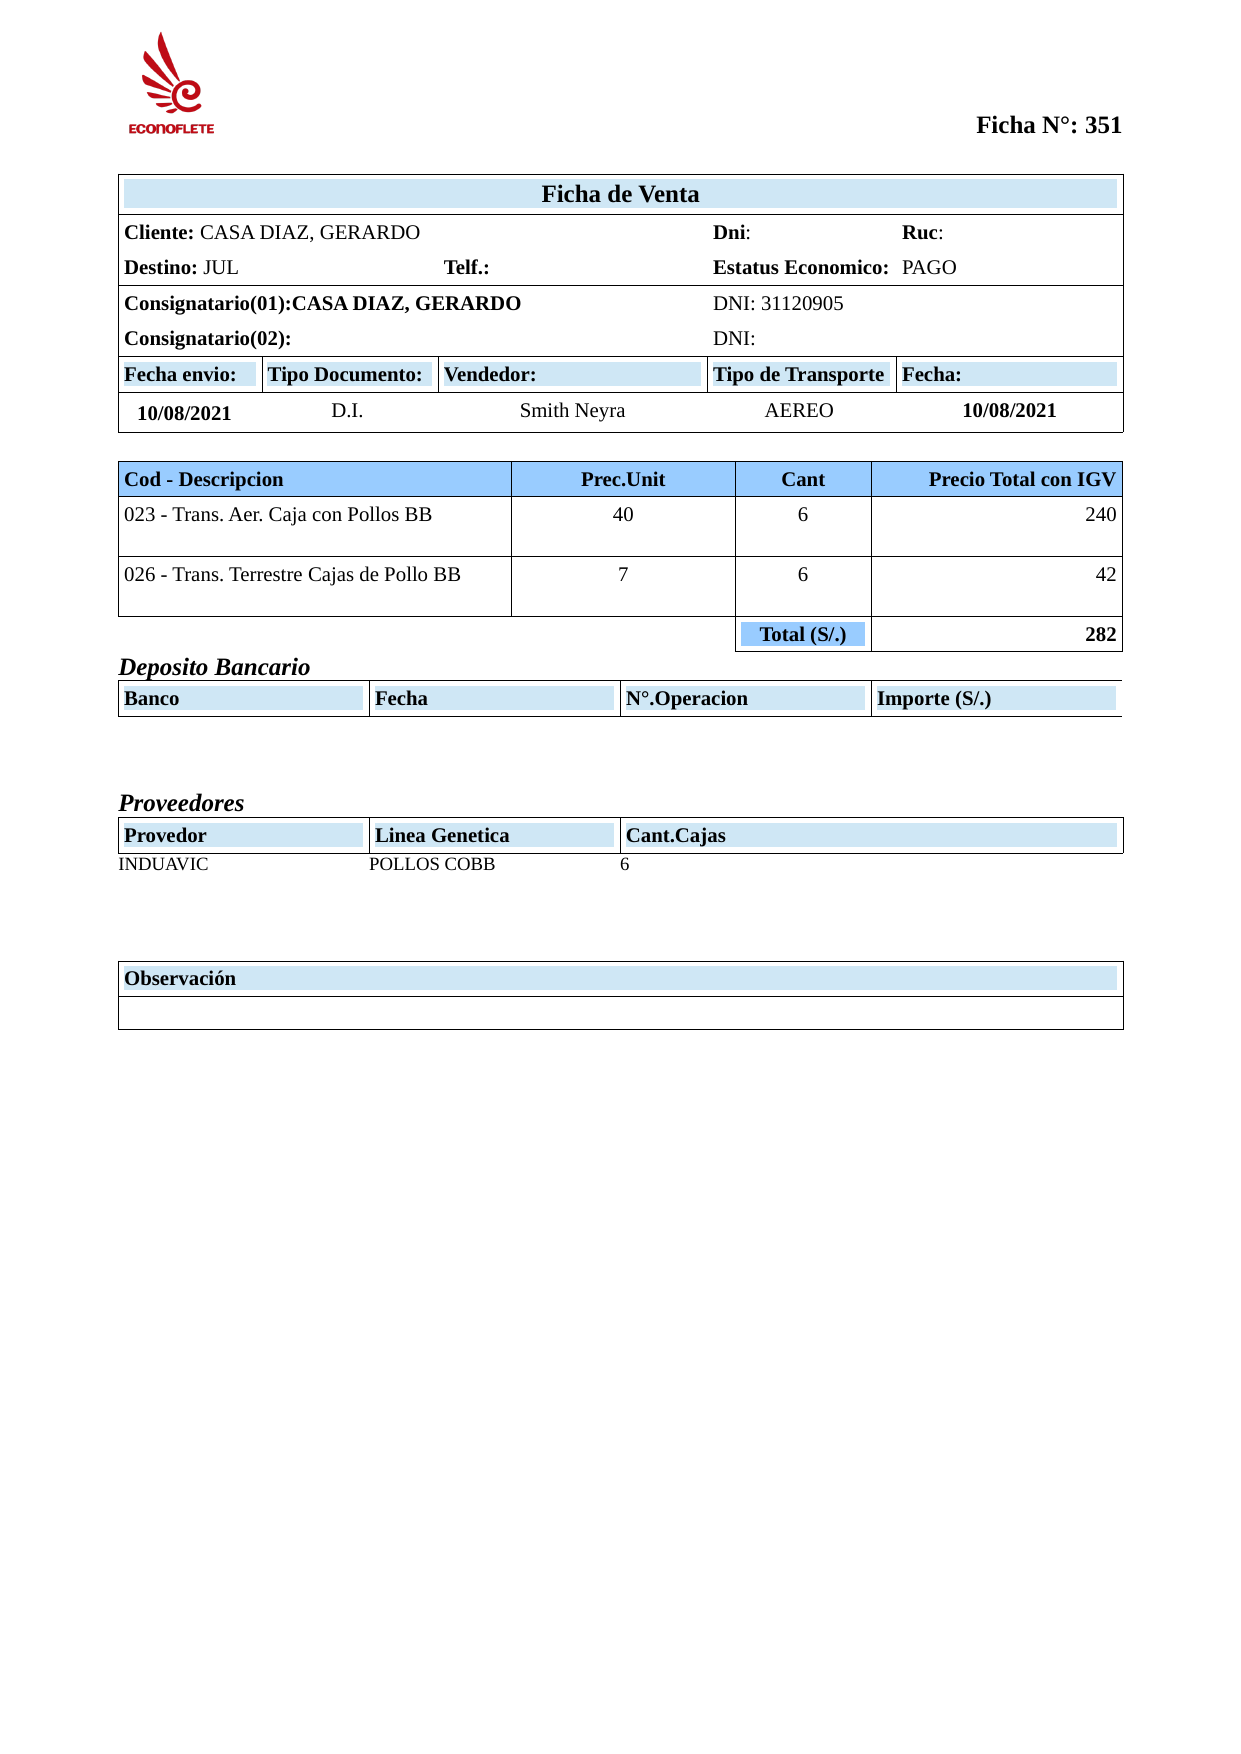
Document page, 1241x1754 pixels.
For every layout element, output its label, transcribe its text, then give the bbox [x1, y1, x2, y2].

table_cell 7 [512, 557, 735, 616]
table_cell [118, 717, 369, 740]
table_header Linea Genetica [370, 818, 620, 853]
table_cell [118, 896, 369, 917]
table_header Cant.Cajas [621, 818, 1123, 853]
table_header N°.Operacion [621, 681, 871, 716]
table_cell Total (S/.) [736, 617, 871, 651]
table_cell 6 [620, 854, 1123, 874]
table_cell 026 - Trans. Terrestre Cajas de Pollo BB [119, 557, 511, 616]
table_cell Ruc: [896, 215, 1123, 249]
table_cell [119, 997, 1123, 1029]
table_cell [620, 874, 1123, 896]
table_cell Smith Neyra [438, 393, 707, 432]
table_cell [369, 740, 620, 764]
table_cell [511, 617, 735, 651]
table_header Ficha de Venta [119, 175, 1123, 214]
table_cell [620, 896, 1123, 917]
table_cell [118, 617, 511, 651]
table_cell 282 [872, 617, 1122, 651]
table_cell AEREO [707, 393, 896, 432]
table_header Banco [119, 681, 369, 716]
table_cell [620, 764, 871, 788]
table_cell 40 [512, 497, 735, 556]
table_header Prec.Unit [512, 462, 735, 496]
table_cell [369, 896, 620, 917]
table_cell 240 [872, 497, 1122, 556]
table_cell Cliente: CASA DIAZ, GERARDO [119, 215, 707, 249]
table_cell D.I. [262, 393, 438, 432]
table_cell 10/08/2021 [119, 393, 262, 432]
table_cell [871, 740, 1122, 764]
table_cell DNI: 31120905 [707, 286, 1123, 321]
table_cell 6 [736, 497, 871, 556]
table_header Fecha [370, 681, 620, 716]
table_header Cod - Descripcion [119, 462, 511, 496]
table_cell [871, 717, 1122, 740]
table_cell Destino: JUL [119, 249, 438, 285]
table_cell Consignatario(02): [119, 321, 707, 356]
table_cell Estatus Economico: [707, 249, 896, 285]
table_cell Dni: [707, 215, 896, 249]
table_cell [620, 918, 1123, 939]
table_cell 10/08/2021 [896, 393, 1123, 432]
table_header Importe (S/.) [872, 681, 1122, 716]
table_cell Telf.: [438, 249, 707, 285]
table_cell Consignatario(01):CASA DIAZ, GERARDO [119, 286, 707, 321]
table_cell Fecha: [897, 357, 1123, 392]
table_header Cant [736, 462, 871, 496]
table_cell 023 - Trans. Aer. Caja con Pollos BB [119, 497, 511, 556]
text Proveedores [118, 788, 1122, 817]
table_cell [871, 764, 1122, 788]
text Deposito Bancario [118, 652, 1122, 680]
table_cell [369, 874, 620, 896]
table_cell Tipo de Transporte [708, 357, 896, 392]
table_cell [620, 717, 871, 740]
table_header Provedor [119, 818, 369, 853]
table_cell Tipo Documento: [263, 357, 438, 392]
table_cell [118, 939, 369, 961]
table_cell [369, 939, 620, 961]
table_cell DNI: [707, 321, 1123, 356]
table_cell 6 [736, 557, 871, 616]
table_cell Vendedor: [439, 357, 707, 392]
picture [118, 31, 225, 134]
table_cell PAGO [896, 249, 1123, 285]
table_cell [620, 740, 871, 764]
table_cell [369, 918, 620, 939]
table_cell Fecha envio: [119, 357, 262, 392]
table_cell [118, 764, 369, 788]
table_cell POLLOS COBB [369, 854, 620, 874]
table_header Precio Total con IGV [872, 462, 1122, 496]
table_cell 42 [872, 557, 1122, 616]
table_cell [369, 764, 620, 788]
table_cell [118, 740, 369, 764]
table_cell [369, 717, 620, 740]
table_cell [118, 874, 369, 896]
table_cell [118, 918, 369, 939]
table_cell INDUAVIC [118, 854, 369, 874]
table_cell [620, 939, 1123, 961]
table_header Observación [119, 962, 1123, 996]
